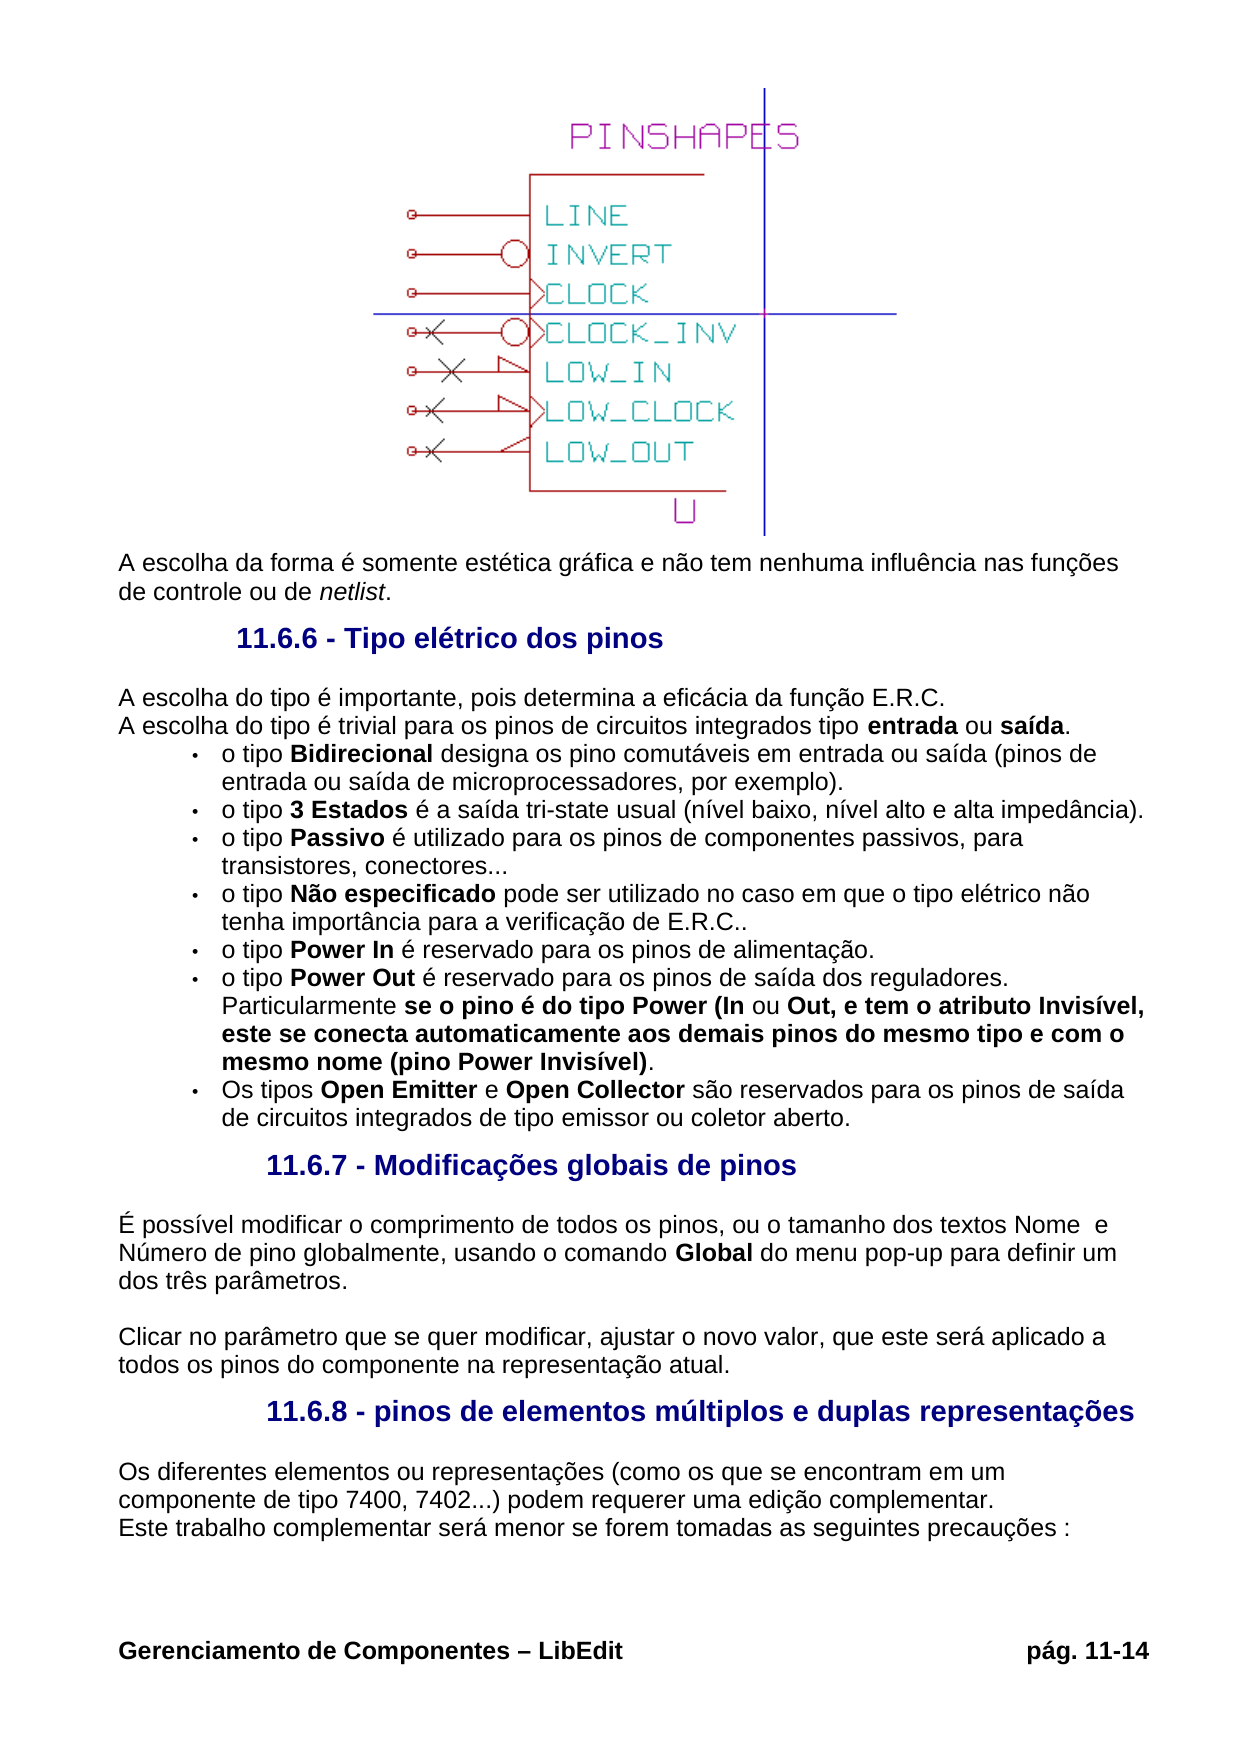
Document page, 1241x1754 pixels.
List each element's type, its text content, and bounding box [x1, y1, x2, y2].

list o tipo Passivo é utilizado para os pinos de componentes passivos, para transistores, conectores... [192, 824, 1152, 880]
list o tipo Bidirecional designa os pino comutáveis em entrada ou saída (pinos de entrada ou saída de microprocessadores, por exemplo). [192, 740, 1152, 796]
list o tipo Power Out é reservado para os pinos de saída dos reguladores. Particularmente se o pino é do tipo Power (In ou Out, e tem o atributo Invisível, este se conecta automaticamente aos demais pinos do mesmo tipo e com o mesmo nome (pino Power Invisível). [192, 964, 1152, 1076]
subtitle Tipo elétrico dos pinos [236, 622, 1152, 654]
text Os diferentes elementos ou representações (como os que se encontram em um componente de tipo 7400, 7402...) podem requerer uma edição complementar. [118, 1457, 1152, 1513]
text Este trabalho complementar será menor se forem tomadas as seguintes precauções : [118, 1513, 1152, 1541]
text Clicar no parâmetro que se quer modificar, ajustar o novo valor, que este será aplicado a todos os pinos do componente na representação atual. [118, 1323, 1152, 1379]
text É possível modificar o comprimento de todos os pinos, ou o tamanho dos textos Nome e Número de pino globalmente, usando o comando Global do menu pop-up para definir um dos três parâmetros. [118, 1211, 1152, 1295]
subtitle Modificações globais de pinos [192, 1148, 1152, 1181]
list o tipo Power In é reservado para os pinos de alimentação. [192, 936, 1152, 964]
list o tipo 3 Estados é a saída tri-state usual (nível baixo, nível alto e alta impedância). [192, 796, 1152, 824]
text A escolha da forma é somente estética gráfica e não tem nenhuma influência nas funções de controle ou de netlist. [118, 549, 1152, 605]
text A escolha do tipo é importante, pois determina a eficácia da função E.R.C. [118, 684, 1152, 712]
subtitle pinos de elementos múltiplos e duplas representações [192, 1395, 1152, 1428]
text A escolha do tipo é trivial para os pinos de circuitos integrados tipo entrada ou saída. [118, 712, 1152, 740]
list o tipo Não especificado pode ser utilizado no caso em que o tipo elétrico não tenha importância para a verificação de E.R.C.. [192, 880, 1152, 936]
picture [373, 88, 897, 536]
list Os tipos Open Emitter e Open Collector são reservados para os pinos de saída de circuitos integrados de tipo emissor ou coletor aberto. [192, 1076, 1152, 1132]
